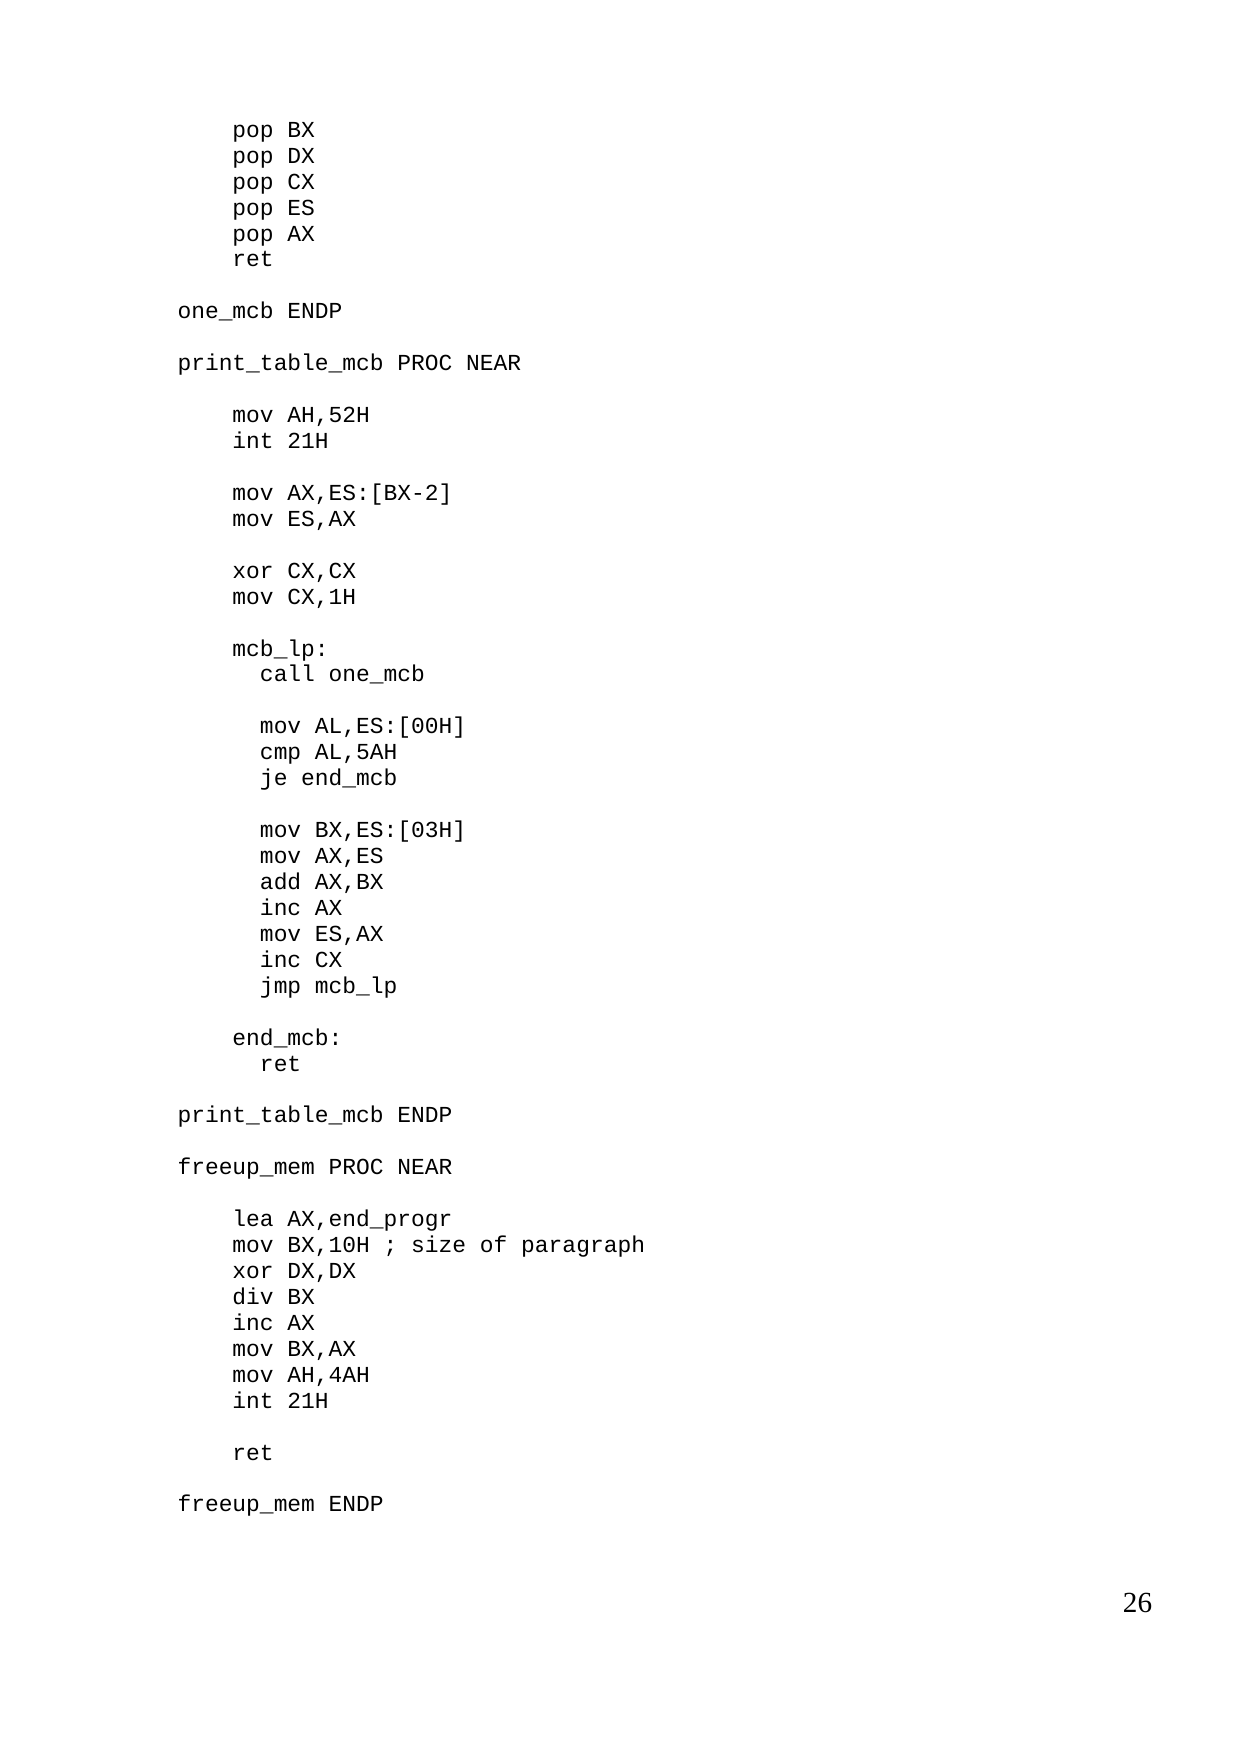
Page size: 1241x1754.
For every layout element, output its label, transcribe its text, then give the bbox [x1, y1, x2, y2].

text one_mcb ENDP [177, 300, 1152, 326]
text end_mcb: [177, 1026, 1152, 1052]
text freeup_mem PROC NEAR [177, 1156, 1152, 1182]
text int 21H [177, 1389, 1152, 1415]
text mov BX,10H ; size of paragraph [177, 1233, 1152, 1259]
text mov BX,AX [177, 1337, 1152, 1363]
text int 21H [177, 429, 1152, 455]
text mcb_lp: [177, 637, 1152, 663]
text pop DX [177, 144, 1152, 170]
text div BX [177, 1285, 1152, 1311]
text pop CX [177, 170, 1152, 196]
text xor DX,DX [177, 1259, 1152, 1285]
text jmp mcb_lp [177, 974, 1152, 1000]
text pop BX [177, 118, 1152, 144]
text xor CX,CX [177, 559, 1152, 585]
text mov ES,AX [177, 922, 1152, 948]
text mov BX,ES:[03H] [177, 818, 1152, 844]
text add AX,BX [177, 870, 1152, 896]
text mov CX,1H [177, 585, 1152, 611]
text inc CX [177, 948, 1152, 974]
text inc AX [177, 1311, 1152, 1337]
text freeup_mem ENDP [177, 1493, 1152, 1519]
text ret [177, 1441, 1152, 1467]
text cmp AL,5AH [177, 741, 1152, 767]
text mov AL,ES:[00H] [177, 715, 1152, 741]
text ret [177, 1052, 1152, 1078]
text call one_mcb [177, 663, 1152, 689]
text ret [177, 248, 1152, 274]
text je end_mcb [177, 767, 1152, 792]
text inc AX [177, 896, 1152, 922]
text mov AH,52H [177, 403, 1152, 429]
text print_table_mcb ENDP [177, 1104, 1152, 1130]
text lea AX,end_progr [177, 1207, 1152, 1233]
text mov AH,4AH [177, 1363, 1152, 1389]
text pop ES [177, 196, 1152, 222]
text print_table_mcb PROC NEAR [177, 352, 1152, 377]
text mov AX,ES [177, 844, 1152, 870]
text mov AX,ES:[BX-2] [177, 481, 1152, 507]
text pop AX [177, 222, 1152, 248]
text mov ES,AX [177, 507, 1152, 533]
